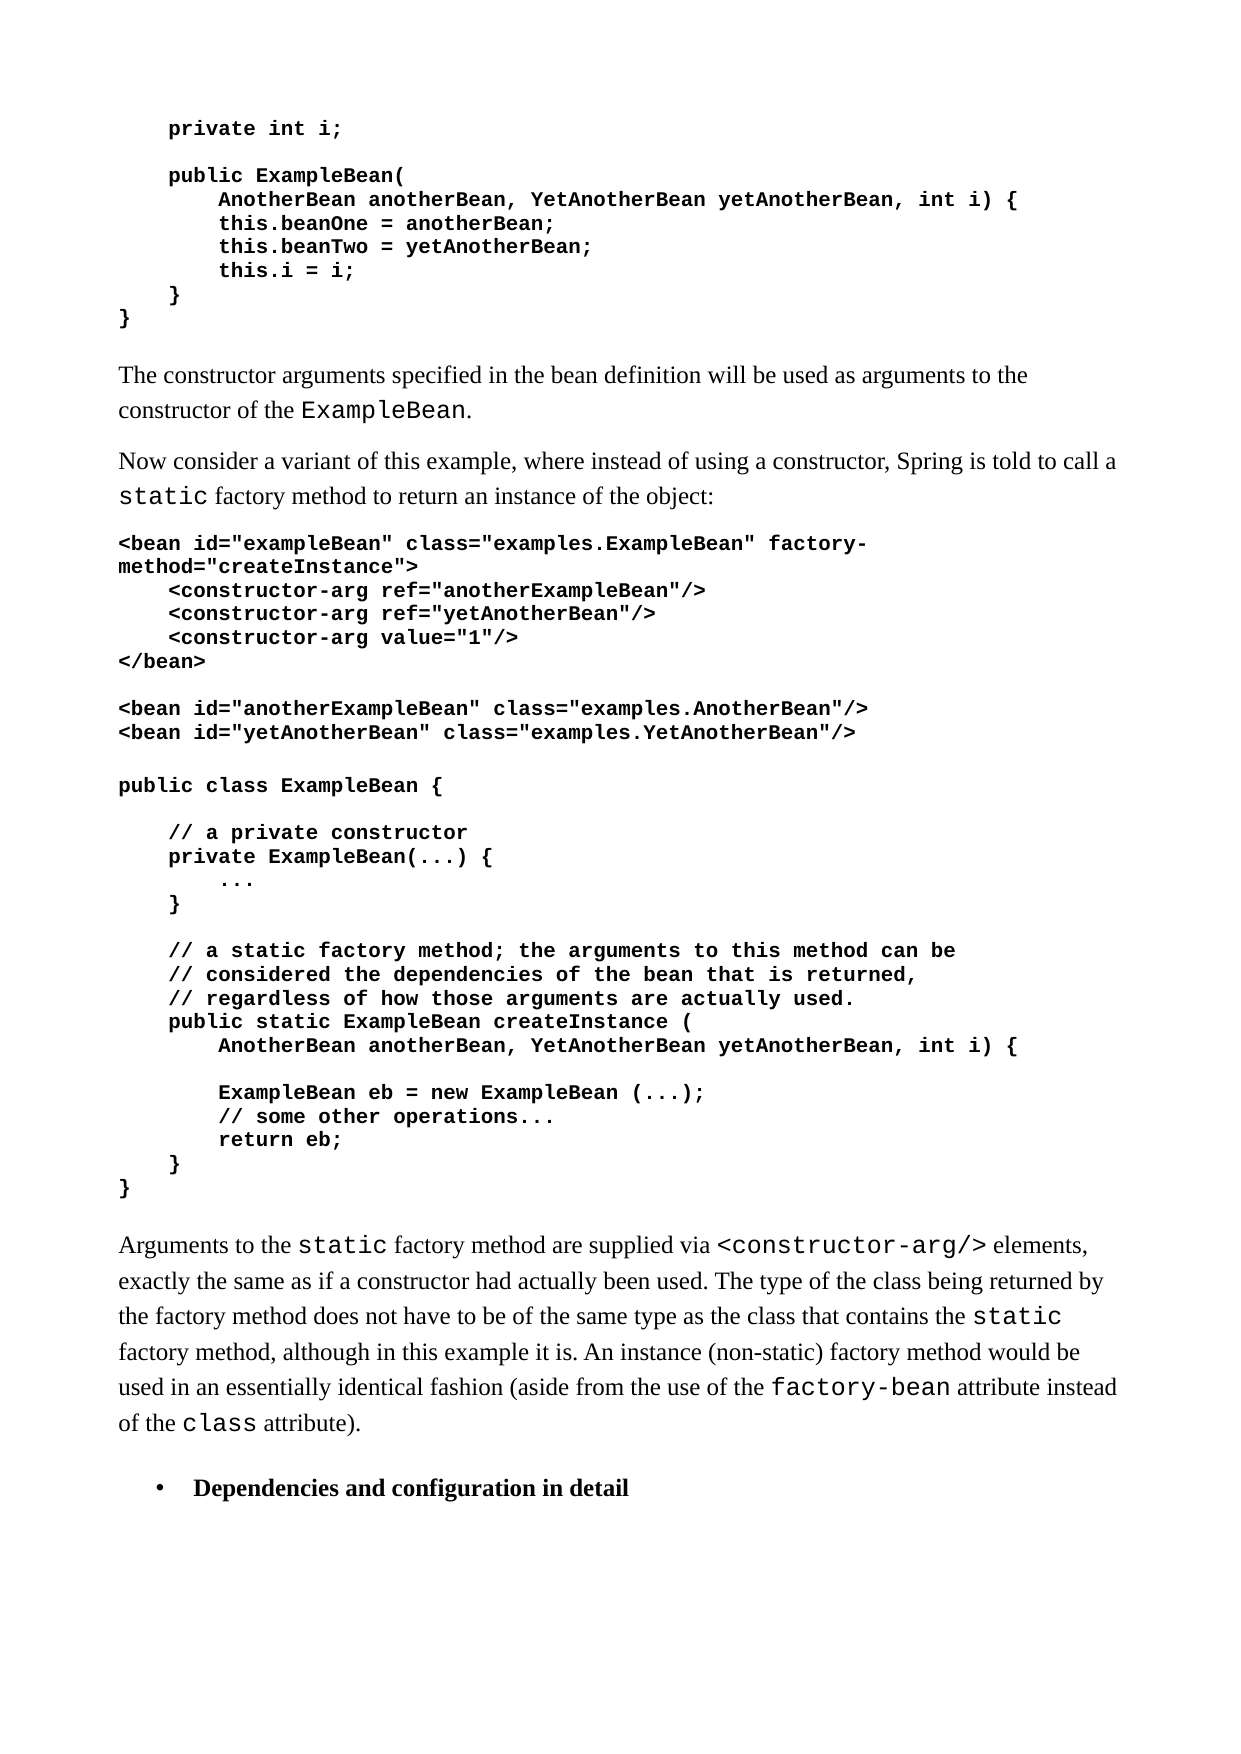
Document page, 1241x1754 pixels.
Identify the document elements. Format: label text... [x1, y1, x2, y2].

text } [118, 284, 1122, 307]
text this.beanTwo = yetAnotherBean; [118, 236, 1122, 260]
text </bean> [118, 651, 1122, 674]
text AnotherBean anotherBean, YetAnotherBean yetAnotherBean, int i) { [118, 1035, 1122, 1058]
text public class ExampleBean { [118, 775, 1122, 798]
text private int i; [118, 118, 1122, 142]
text // a static factory method; the arguments to this method can be [118, 940, 1122, 964]
text <bean id="anotherExampleBean" class="examples.AnotherBean"/> [118, 698, 1122, 722]
text } [118, 1177, 1122, 1200]
text // a private constructor [118, 822, 1122, 846]
text } [118, 307, 1122, 331]
text } [118, 1153, 1122, 1177]
text // regardless of how those arguments are actually used. [118, 988, 1122, 1011]
text this.beanOne = anotherBean; [118, 213, 1122, 236]
text this.i = i; [118, 260, 1122, 284]
text Arguments to the static factory method are supplied via <constructor-arg/> elements, exactly the same as if a constructor had actually been used. The type of the class being returned by the factory method does not have to be of the same type as the class that contains the static factory method, although in this example it is. An instance (non-static) factory method would be used in an essentially identical fashion (aside from the use of the factory-bean attribute instead of the class attribute). [118, 1230, 1122, 1439]
text } [118, 893, 1122, 917]
text <constructor-arg ref="yetAnotherBean"/> [118, 603, 1122, 627]
text public ExampleBean( [118, 165, 1122, 189]
text return eb; [118, 1129, 1122, 1153]
text private ExampleBean(...) { [118, 846, 1122, 869]
text ExampleBean eb = new ExampleBean (...); [118, 1082, 1122, 1106]
text <constructor-arg ref="anotherExampleBean"/> [118, 580, 1122, 603]
text public static ExampleBean createInstance ( [118, 1011, 1122, 1035]
text ... [118, 869, 1122, 893]
text <constructor-arg value="1"/> [118, 627, 1122, 651]
text // some other operations... [118, 1106, 1122, 1129]
text AnotherBean anotherBean, YetAnotherBean yetAnotherBean, int i) { [118, 189, 1122, 213]
text // considered the dependencies of the bean that is returned, [118, 964, 1122, 988]
text Now consider a variant of this example, where instead of using a constructor, Spring is told to call a static factory method to return an instance of the object: [118, 446, 1122, 512]
text <bean id="yetAnotherBean" class="examples.YetAnotherBean"/> [118, 722, 1122, 745]
subtitle Dependencies and configuration in detail [156, 1473, 1122, 1501]
text <bean id="exampleBean" class="examples.ExampleBean" factory-method="createInstance"> [118, 532, 1122, 580]
text The constructor arguments specified in the bean definition will be used as arguments to the constructor of the ExampleBean. [118, 360, 1122, 426]
